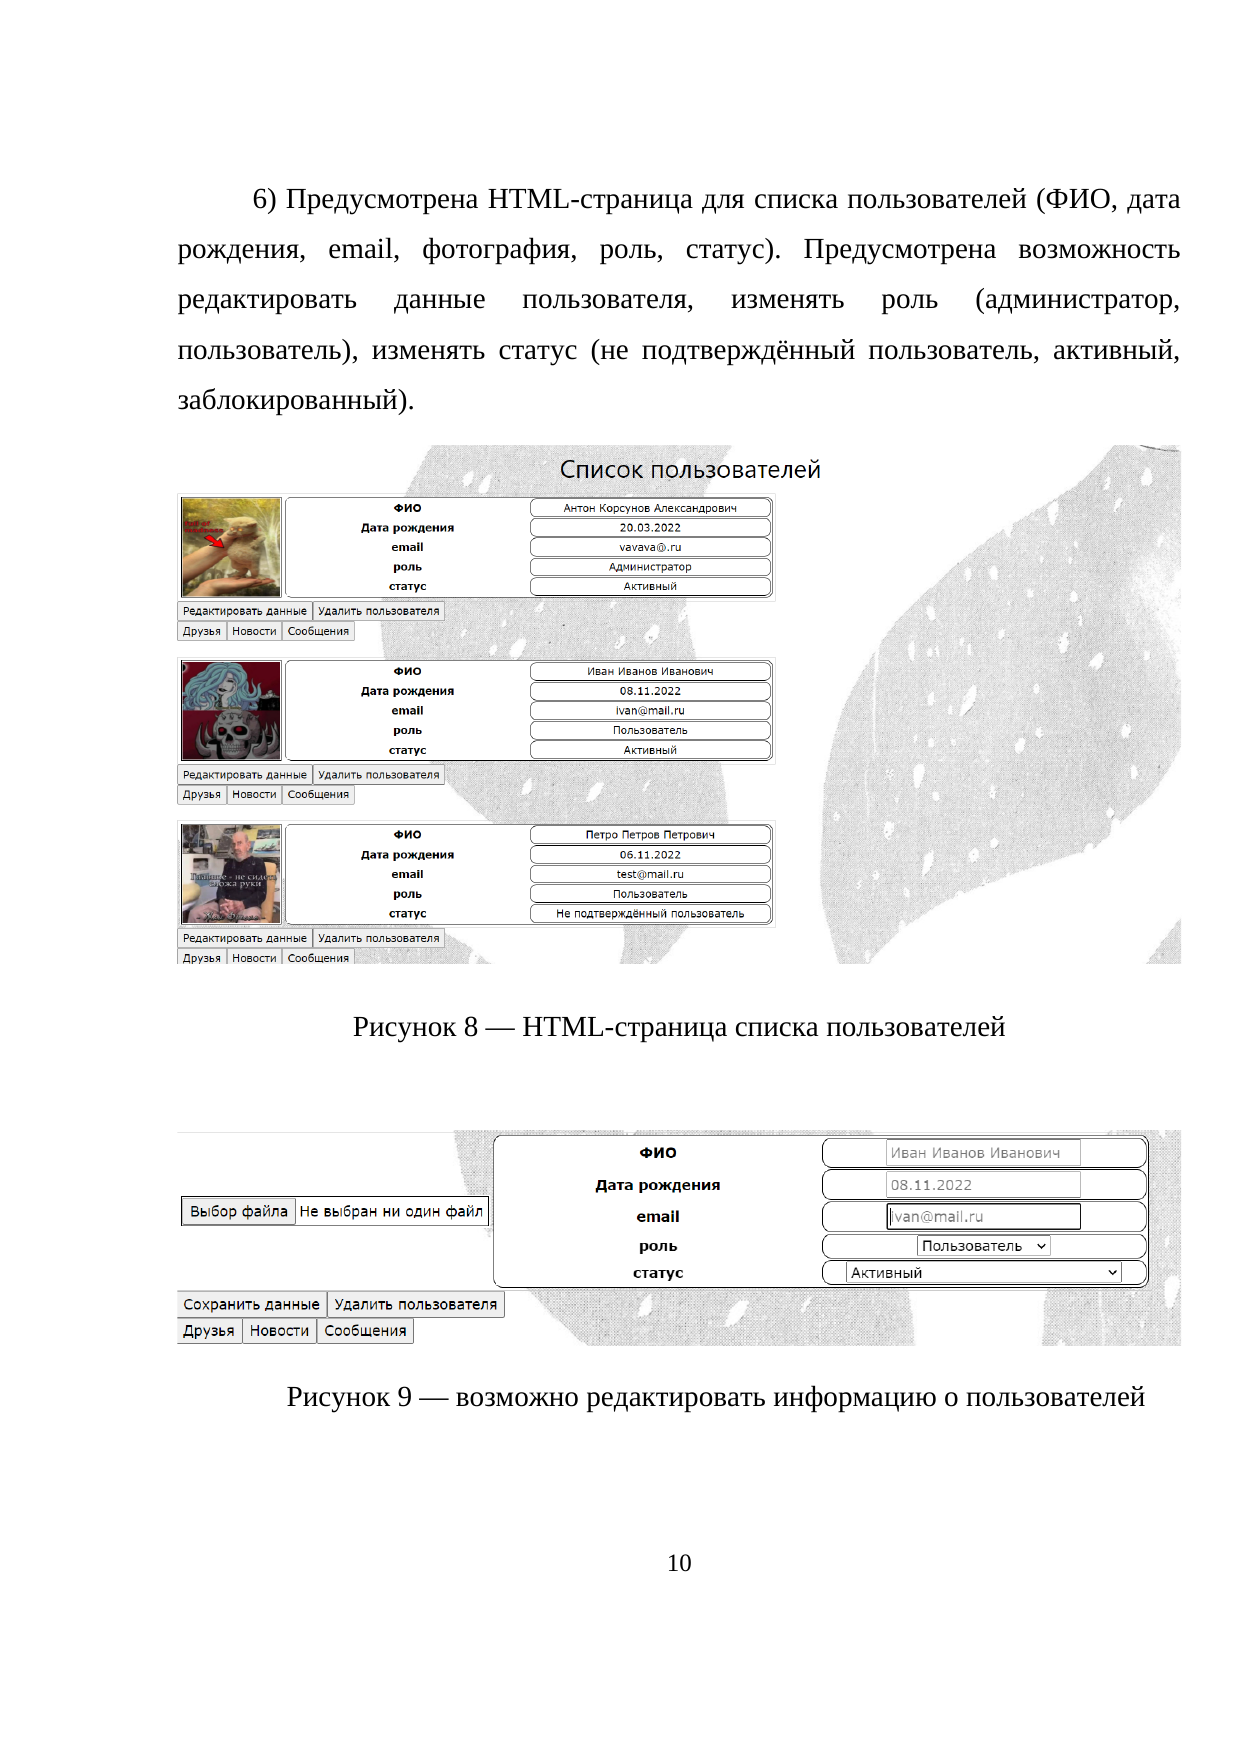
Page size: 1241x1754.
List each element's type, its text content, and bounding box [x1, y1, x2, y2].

picture [177, 445, 1182, 964]
picture [177, 1130, 1182, 1346]
text Рисунок 9 — возможно редактировать информацию о пользователей [177, 1346, 1181, 1413]
text [177, 1110, 1181, 1130]
text 6) Предусмотрена HTML-страница для списка пользователей (ФИО, дата рождения, email, фотография, роль, статус). Предусмотрена возможность редактировать данные пользователя, изменять роль (администратор, пользователь), изменять статус (не подтверждённый пользователь, активный, заблокированный). [177, 181, 1181, 416]
text Рисунок 8 — HTML-страница списка пользователей [177, 964, 1181, 1043]
